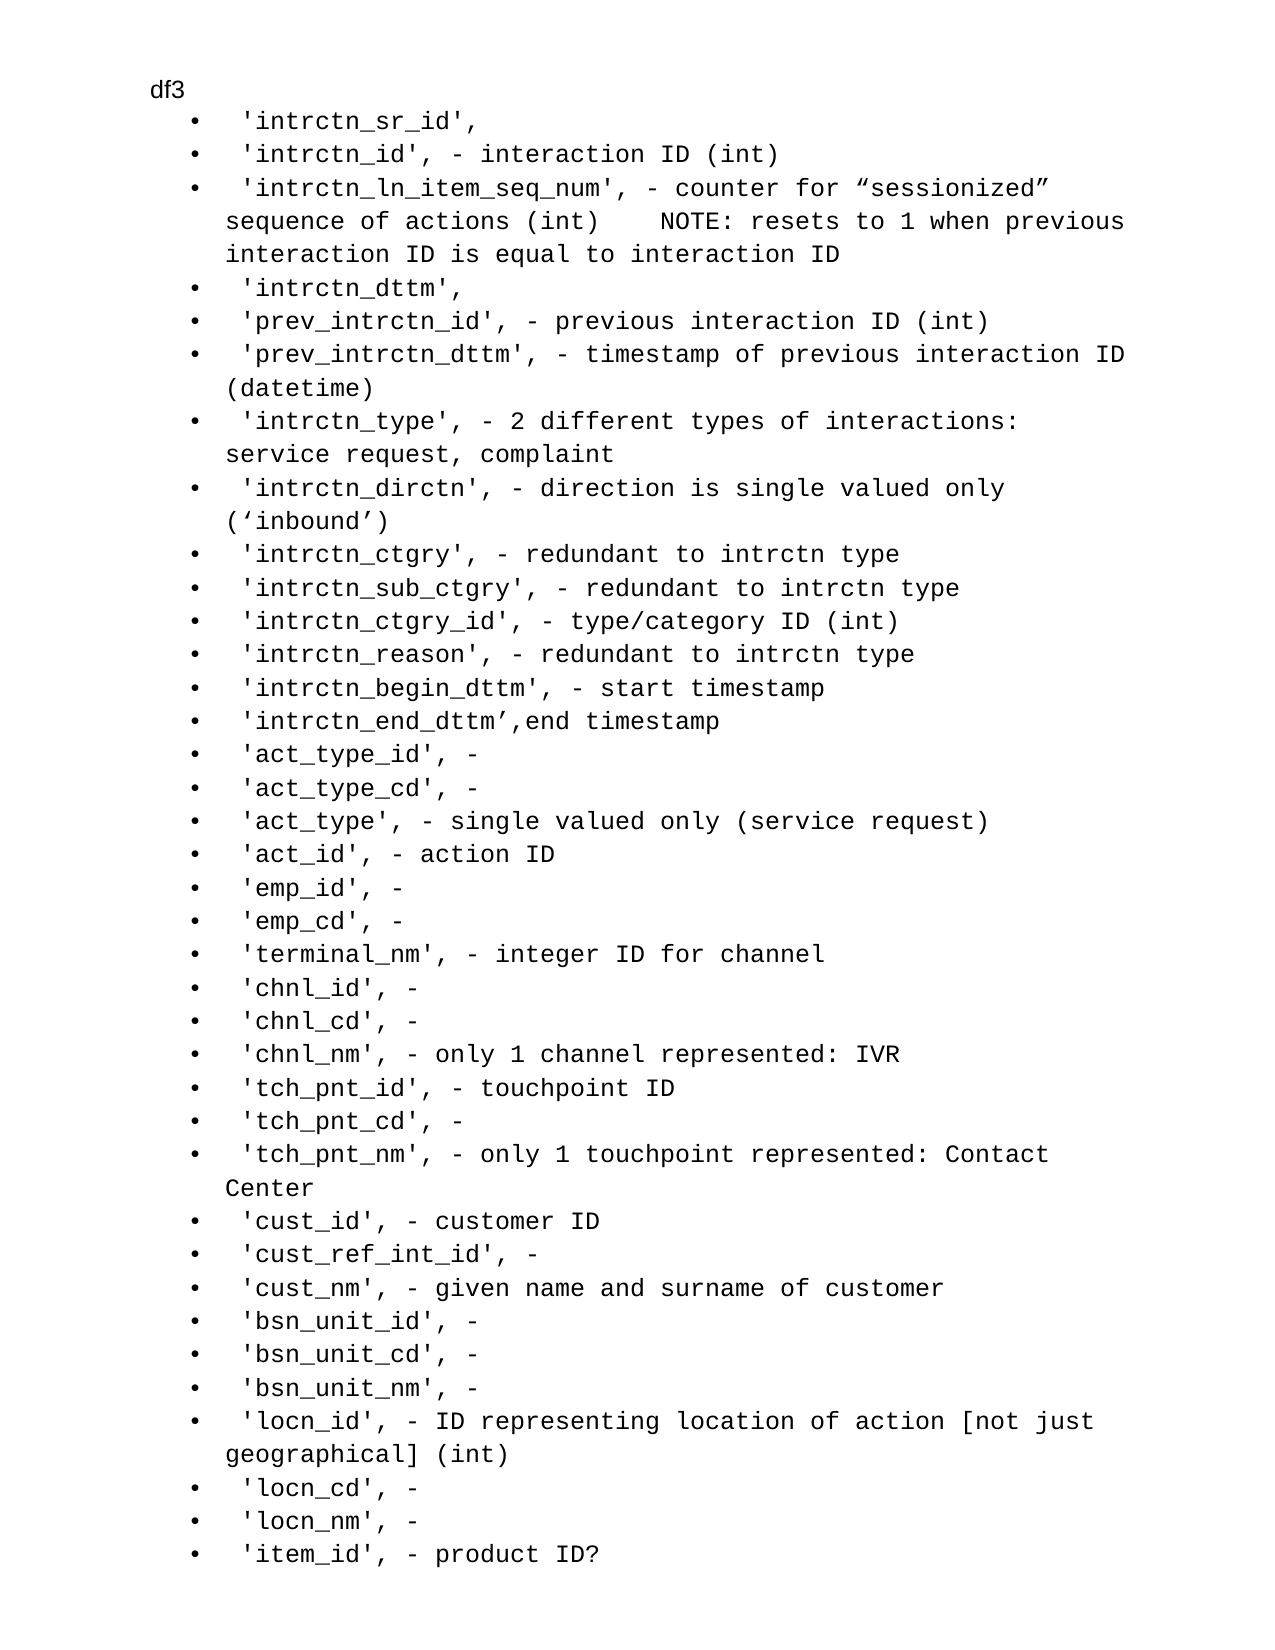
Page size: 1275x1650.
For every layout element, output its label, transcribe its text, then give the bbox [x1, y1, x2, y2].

list 'locn_cd', - [187, 1470, 1125, 1504]
list 'chnl_id', - [187, 970, 1125, 1004]
list 'intrctn_reason', - redundant to intrctn type [187, 637, 1125, 670]
list 'prev_intrctn_id', - previous interaction ID (int) [187, 304, 1125, 337]
list 'bsn_unit_nm', - [187, 1370, 1125, 1404]
list 'emp_id', - [187, 870, 1125, 904]
list 'tch_pnt_id', - touchpoint ID [187, 1070, 1125, 1104]
list 'intrctn_sr_id', [187, 104, 1125, 137]
list 'bsn_unit_id', - [187, 1304, 1125, 1337]
list 'act_type', - single valued only (service request) [187, 804, 1125, 837]
list 'cust_ref_int_id', - [187, 1237, 1125, 1270]
list 'act_type_id', - [187, 737, 1125, 770]
list 'intrctn_end_dttm’,end timestamp [187, 704, 1125, 737]
list 'intrctn_type', - 2 different types of interactions: service request, complaint [187, 404, 1125, 470]
list 'locn_nm', - [187, 1504, 1125, 1537]
list 'intrctn_dirctn', - direction is single valued only (‘inbound’) [187, 470, 1125, 537]
list 'act_id', - action ID [187, 837, 1125, 870]
list 'item_id', - product ID? [187, 1537, 1125, 1570]
list 'prev_intrctn_dttm', - timestamp of previous interaction ID (datetime) [187, 337, 1125, 404]
list 'chnl_nm', - only 1 channel represented: IVR [187, 1037, 1125, 1070]
list 'intrctn_ctgry_id', - type/category ID (int) [187, 604, 1125, 637]
list 'intrctn_sub_ctgry', - redundant to intrctn type [187, 570, 1125, 604]
list 'cust_nm', - given name and surname of customer [187, 1270, 1125, 1304]
list 'intrctn_begin_dttm', - start timestamp [187, 670, 1125, 704]
list 'tch_pnt_nm', - only 1 touchpoint represented: Contact Center [187, 1137, 1125, 1204]
list 'act_type_cd', - [187, 770, 1125, 804]
list 'intrctn_dttm', [187, 270, 1125, 304]
list 'intrctn_ctgry', - redundant to intrctn type [187, 537, 1125, 570]
list 'cust_id', - customer ID [187, 1204, 1125, 1237]
list 'chnl_cd', - [187, 1004, 1125, 1037]
list 'terminal_nm', - integer ID for channel [187, 937, 1125, 970]
list 'bsn_unit_cd', - [187, 1337, 1125, 1370]
list 'intrctn_ln_item_seq_num', - counter for “sessionized” sequence of actions (int) NOTE: resets to 1 when previous interaction ID is equal to interaction ID [187, 170, 1125, 270]
list 'tch_pnt_cd', - [187, 1104, 1125, 1137]
list 'emp_cd', - [187, 904, 1125, 937]
list 'locn_id', - ID representing location of action [not just geographical] (int) [187, 1404, 1125, 1470]
text df3 [150, 75, 1125, 104]
list 'intrctn_id', - interaction ID (int) [187, 137, 1125, 170]
